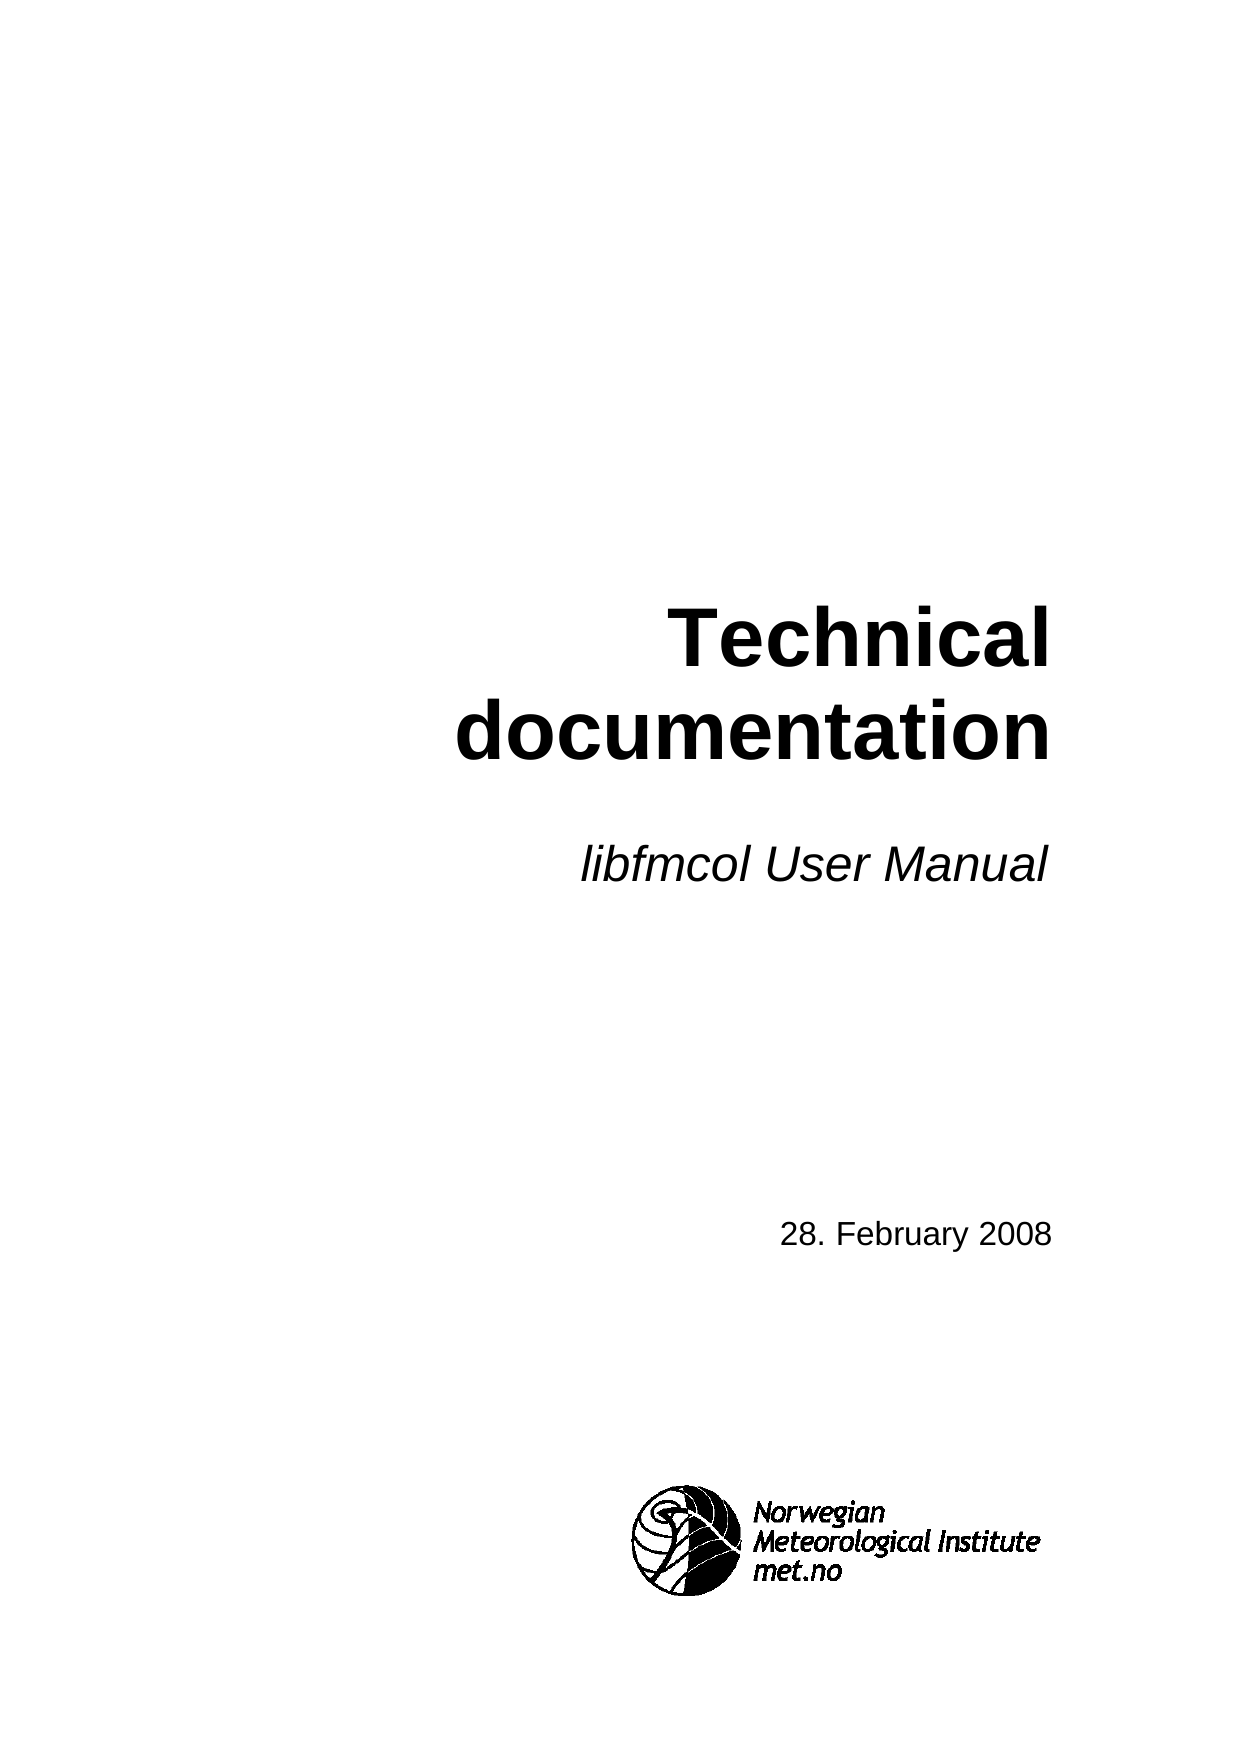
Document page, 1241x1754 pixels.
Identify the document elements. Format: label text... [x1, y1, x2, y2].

subtitle libfmcol User Manual [276, 836, 1052, 892]
text 28. February 2008 [188, 1215, 1052, 1252]
title Technical documentation [188, 591, 1052, 777]
